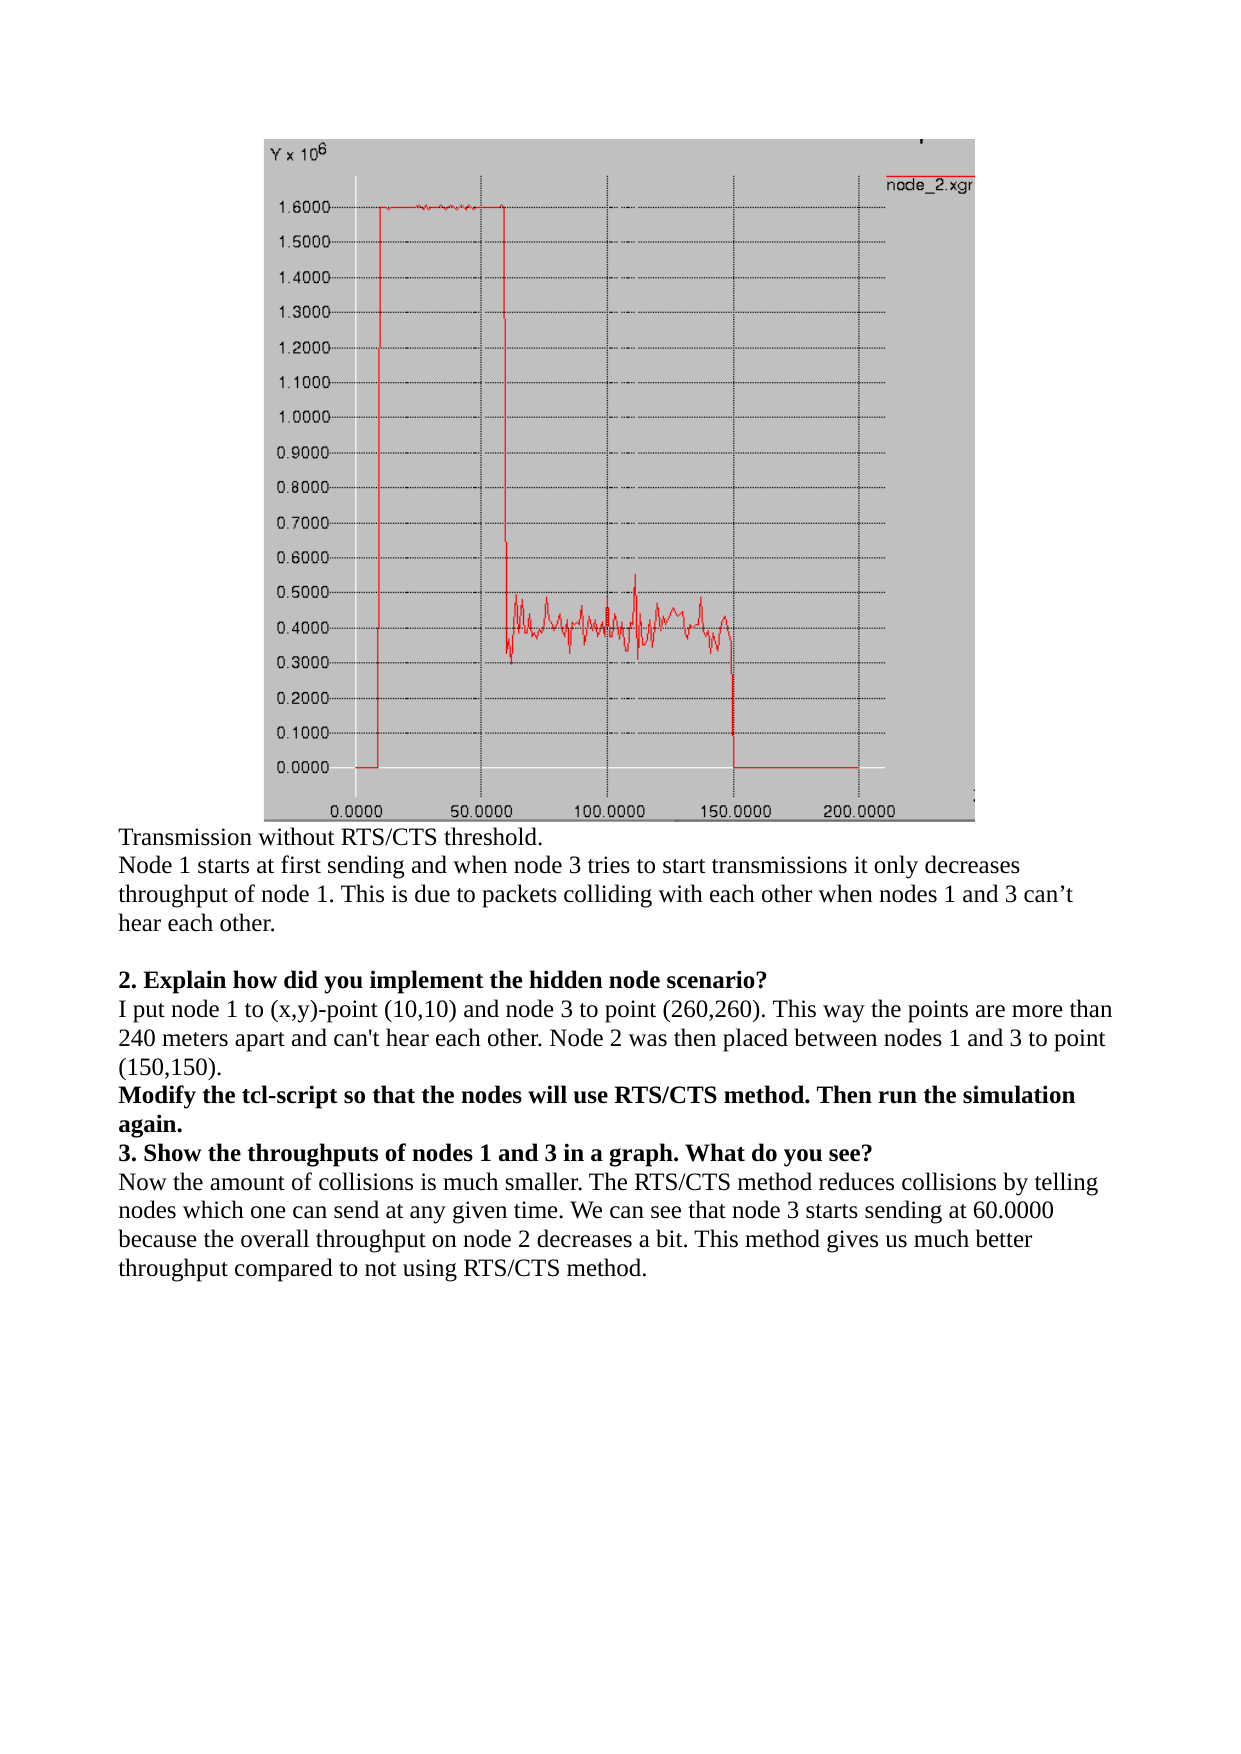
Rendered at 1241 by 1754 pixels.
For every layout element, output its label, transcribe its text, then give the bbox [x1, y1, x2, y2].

text Modify the tcl-script so that the nodes will use RTS/CTS method. Then run the simulation again. [118, 1081, 1122, 1138]
text Now the amount of collisions is much smaller. The RTS/CTS method reduces collisions by telling nodes which one can send at any given time. We can see that node 3 starts sending at 60.0000 because the overall throughput on node 2 decreases a bit. This method gives us much better throughput compared to not using RTS/CTS method. [118, 1167, 1122, 1282]
text 3. Show the throughputs of nodes 1 and 3 in a graph. What do you see? [118, 1138, 1122, 1167]
text 2. Explain how did you implement the hidden node scenario? [118, 966, 1122, 994]
text I put node 1 to (x,y)-point (10,10) and node 3 to point (260,260). This way the points are more than 240 meters apart and can't hear each other. Node 2 was then placed between nodes 1 and 3 to point (150,150). [118, 994, 1122, 1081]
picture [263, 139, 975, 822]
text Node 1 starts at first sending and when node 3 tries to start transmissions it only decreases throughput of node 1. This is due to packets colliding with each other when nodes 1 and 3 can’t hear each other. [118, 851, 1122, 937]
text Transmission without RTS/CTS threshold. [118, 118, 1122, 851]
